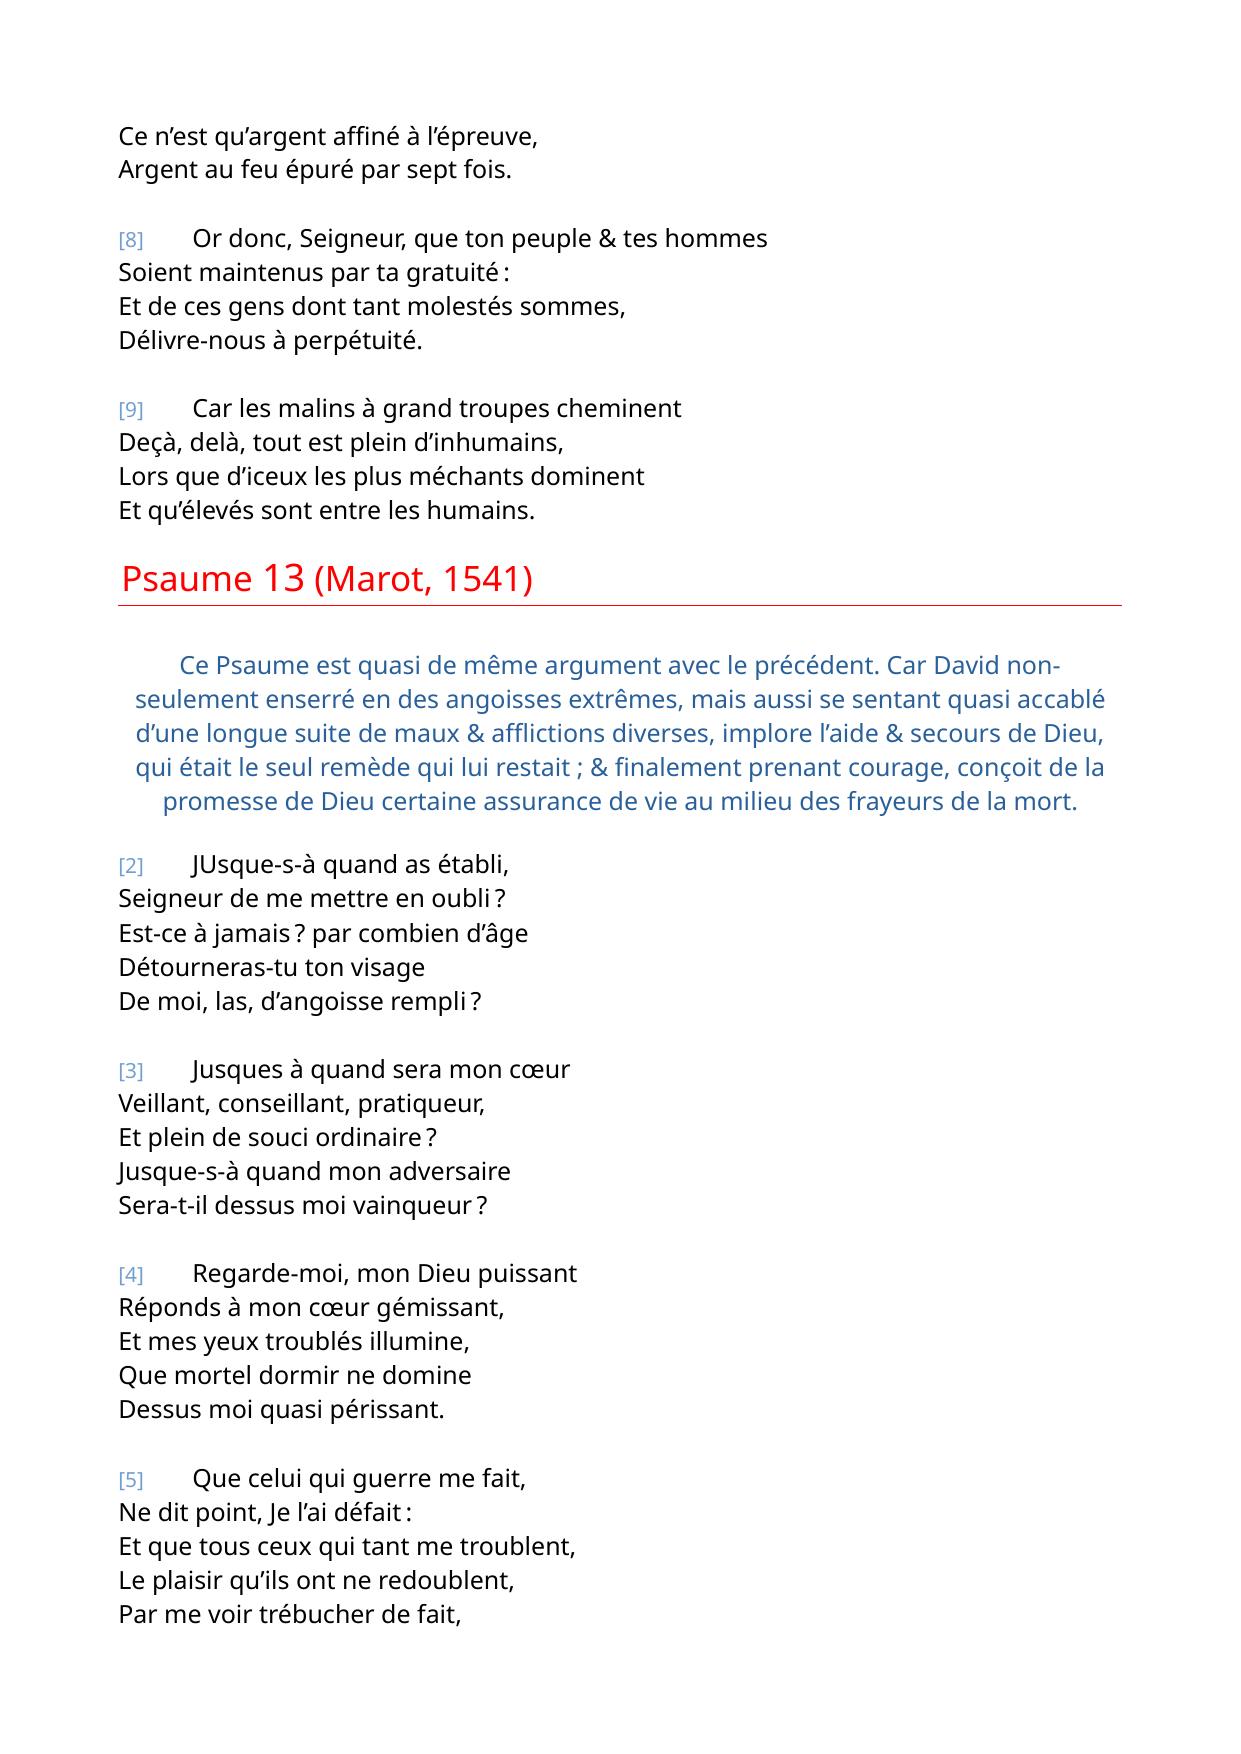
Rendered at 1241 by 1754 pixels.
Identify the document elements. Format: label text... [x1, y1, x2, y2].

text Détourneras-tu ton visage [118, 949, 1122, 983]
text Par me voir trébucher de fait, [118, 1596, 1122, 1631]
text [4] Regarde-moi, mon Dieu puissant [118, 1256, 1122, 1290]
text [5] Que celui qui guerre me fait, [118, 1460, 1122, 1494]
text [9] Car les malins à grand troupes cheminent [118, 391, 1122, 425]
text Seigneur de me mettre en oubli ? [118, 881, 1122, 915]
text Veillant, conseillant, pratiqueur, [118, 1086, 1122, 1119]
text Lors que d’iceux les plus méchants dominent [118, 459, 1122, 493]
text Soient maintenus par ta gratuité : [118, 254, 1122, 288]
text Délivre-nous à perpétuité. [118, 322, 1122, 357]
text Et de ces gens dont tant molestés sommes, [118, 288, 1122, 322]
text Deçà, delà, tout est plein d’inhumains, [118, 425, 1122, 459]
text De moi, las, d’angoisse rempli ? [118, 983, 1122, 1017]
subtitle Psaume 13 (Marot, 1541) [118, 548, 1122, 605]
text Ne dit point, Je l’ai défait : [118, 1494, 1122, 1528]
text Jusque-s-à quand mon adversaire [118, 1154, 1122, 1188]
text Ce Psaume est quasi de même argument avec le précédent. Car David non-seulement enserré en des angoisses extrêmes, mais aussi se sentant quasi accablé d’une longue suite de maux & afflictions diverses, implore l’aide & secours de Dieu, qui était le seul remède qui lui restait ; & finalement prenant courage, conçoit de la promesse de Dieu certaine assurance de vie au milieu des frayeurs de la mort. [118, 647, 1122, 818]
text Ce n’est qu’argent affiné à l’épreuve, [118, 118, 1122, 152]
text Le plaisir qu’ils ont ne redoublent, [118, 1562, 1122, 1596]
text Est-ce à jamais ? par combien d’âge [118, 915, 1122, 949]
text Que mortel dormir ne domine [118, 1358, 1122, 1392]
text [8] Or donc, Seigneur, que ton peuple & tes hommes [118, 220, 1122, 254]
text Et qu’élevés sont entre les humains. [118, 493, 1122, 527]
text Et que tous ceux qui tant me troublent, [118, 1528, 1122, 1562]
text Réponds à mon cœur gémissant, [118, 1290, 1122, 1324]
text [2] JUsque-s-à quand as établi, [118, 847, 1122, 881]
text Dessus moi quasi périssant. [118, 1392, 1122, 1426]
text Et plein de souci ordinaire ? [118, 1119, 1122, 1154]
text [3] Jusques à quand sera mon cœur [118, 1051, 1122, 1086]
text Argent au feu épuré par sept fois. [118, 152, 1122, 186]
text Sera-t-il dessus moi vainqueur ? [118, 1188, 1122, 1222]
text Et mes yeux troublés illumine, [118, 1324, 1122, 1358]
